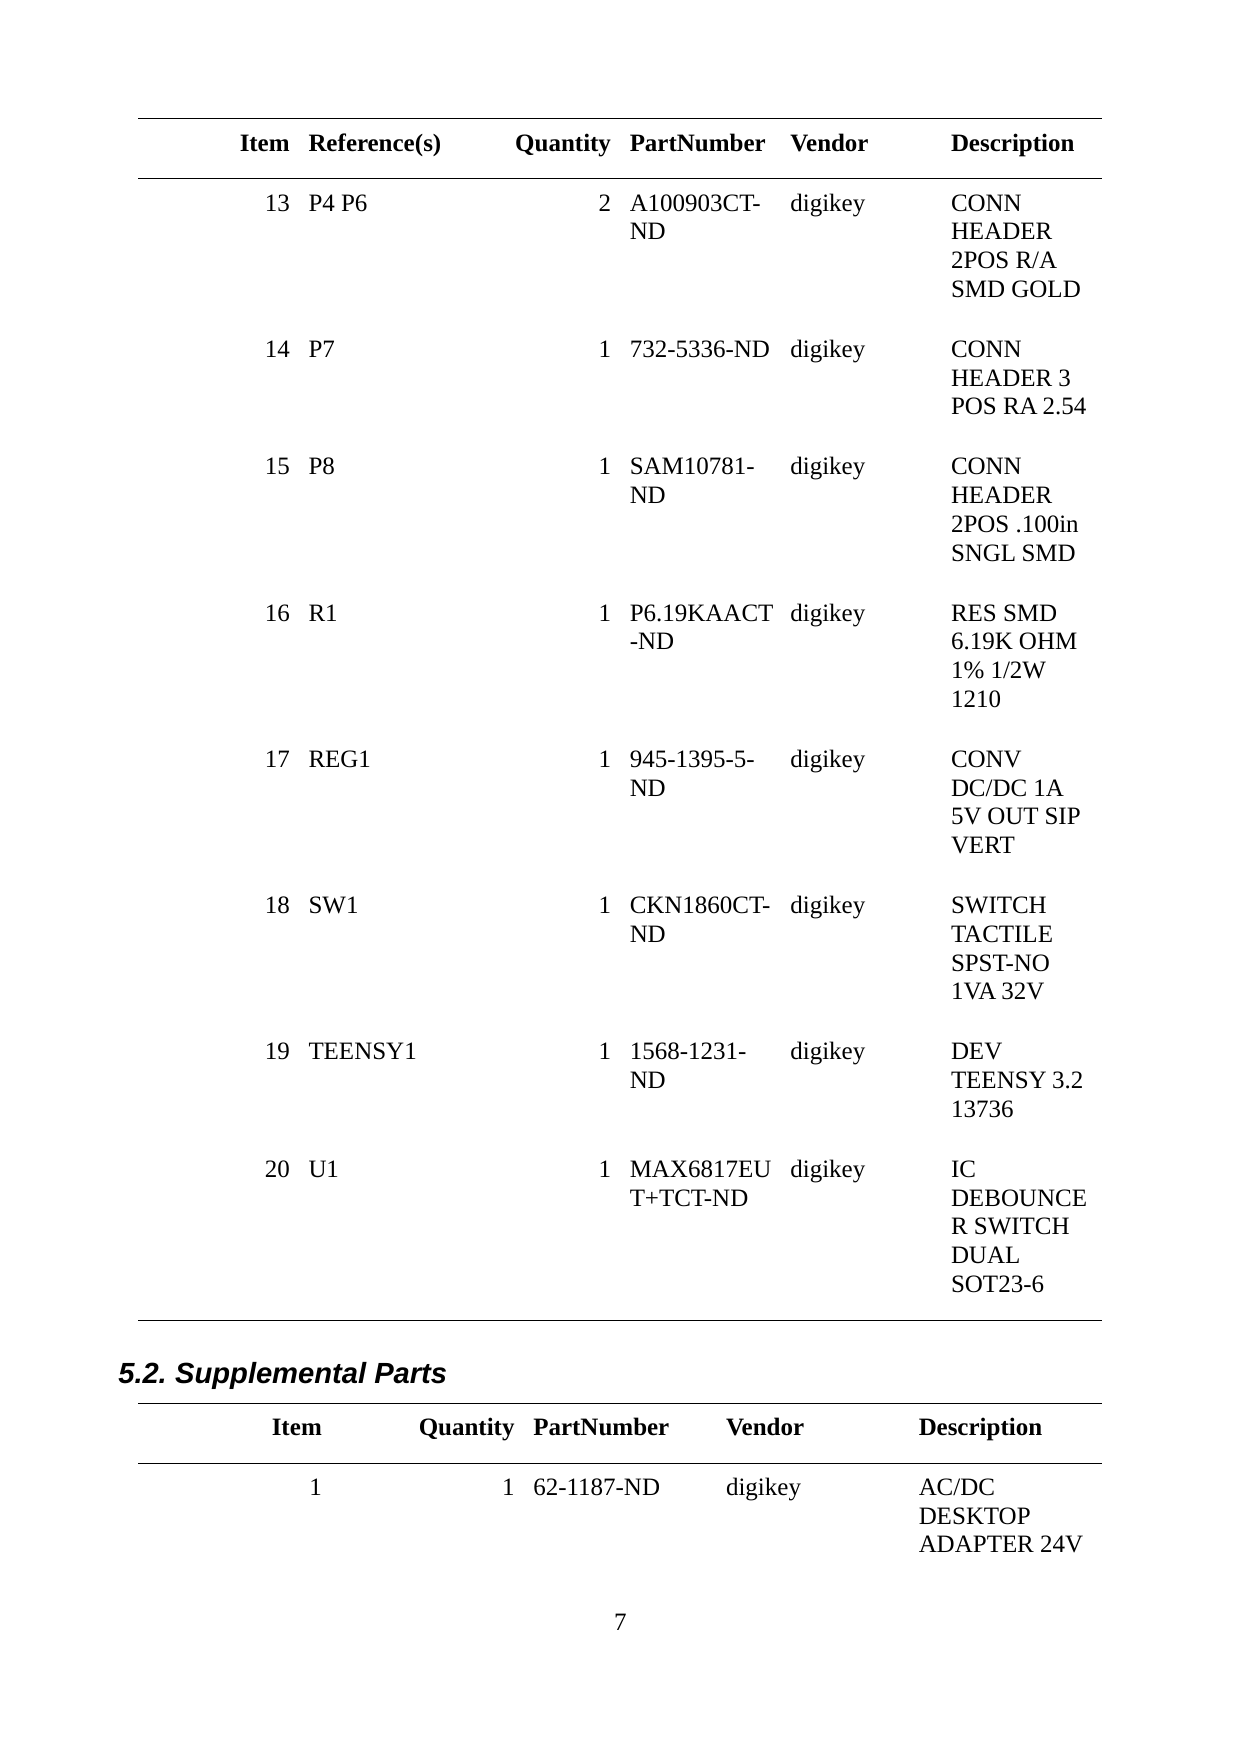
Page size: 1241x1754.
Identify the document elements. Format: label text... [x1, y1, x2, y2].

table_header PartNumber [620, 119, 781, 178]
table_cell SW1 [299, 881, 459, 1027]
table_cell digikey [781, 1145, 941, 1319]
table_cell A100903CT-ND [620, 179, 781, 324]
table_header Description [941, 119, 1102, 178]
table_cell DEV TEENSY 3.2 13736 [941, 1027, 1102, 1144]
table_cell P8 [299, 442, 459, 588]
table_cell P6.19KAACT-ND [620, 588, 781, 734]
table_cell R1 [299, 588, 459, 734]
table_cell 1 [138, 1464, 331, 1568]
table_cell TEENSY1 [299, 1027, 459, 1144]
table_cell CONN HEADER 2POS .100in SNGL SMD [941, 442, 1102, 588]
table_cell 16 [138, 588, 299, 734]
table_cell digikey [781, 179, 941, 324]
table_cell digikey [781, 442, 941, 588]
table_cell 1 [460, 1027, 620, 1144]
table_cell 1 [331, 1464, 524, 1568]
table_cell digikey [716, 1464, 909, 1568]
table_cell 1 [460, 881, 620, 1027]
table_cell 732-5336-ND [620, 325, 781, 442]
table_cell 18 [138, 881, 299, 1027]
table_cell IC DEBOUNCER SWITCH DUAL SOT23-6 [941, 1145, 1102, 1319]
table_header Vendor [716, 1404, 909, 1462]
table_header PartNumber [524, 1404, 716, 1462]
table_header Quantity [331, 1404, 524, 1462]
table_cell 1 [460, 1145, 620, 1319]
table_cell REG1 [299, 735, 459, 881]
table_cell SAM10781-ND [620, 442, 781, 588]
table_cell digikey [781, 1027, 941, 1144]
table_cell 1568-1231-ND [620, 1027, 781, 1144]
table_cell AC/DC DESKTOP ADAPTER 24V [909, 1464, 1102, 1568]
table_cell P7 [299, 325, 459, 442]
table_cell 1 [460, 442, 620, 588]
table_header Quantity [460, 119, 620, 178]
table_cell digikey [781, 735, 941, 881]
table_header Vendor [781, 119, 941, 178]
table_cell CONN HEADER 3 POS RA 2.54 [941, 325, 1102, 442]
table_cell SWITCH TACTILE SPST-NO 1VA 32V [941, 881, 1102, 1027]
table_cell CONV DC/DC 1A 5V OUT SIP VERT [941, 735, 1102, 881]
table_header Item [138, 1404, 331, 1462]
table_cell 14 [138, 325, 299, 442]
table_cell 15 [138, 442, 299, 588]
table_cell digikey [781, 325, 941, 442]
table_cell MAX6817EUT+TCT-ND [620, 1145, 781, 1319]
subtitle Supplemental Parts [118, 1356, 1122, 1390]
table_cell 62-1187-ND [524, 1464, 716, 1568]
table_cell 19 [138, 1027, 299, 1144]
table_cell 1 [460, 325, 620, 442]
table_cell 1 [460, 588, 620, 734]
table_cell U1 [299, 1145, 459, 1319]
table_header Description [909, 1404, 1102, 1462]
table_header Item [138, 119, 299, 178]
table_header Reference(s) [299, 119, 459, 178]
table_cell 1 [460, 735, 620, 881]
table_cell digikey [781, 588, 941, 734]
table_cell 945-1395-5-ND [620, 735, 781, 881]
table_cell P4 P6 [299, 179, 459, 324]
table_cell 13 [138, 179, 299, 324]
table_cell 20 [138, 1145, 299, 1319]
table_cell RES SMD 6.19K OHM 1% 1/2W 1210 [941, 588, 1102, 734]
table_cell 2 [460, 179, 620, 324]
table_cell CKN1860CT-ND [620, 881, 781, 1027]
table_cell CONN HEADER 2POS R/A SMD GOLD [941, 179, 1102, 324]
table_cell digikey [781, 881, 941, 1027]
table_cell 17 [138, 735, 299, 881]
